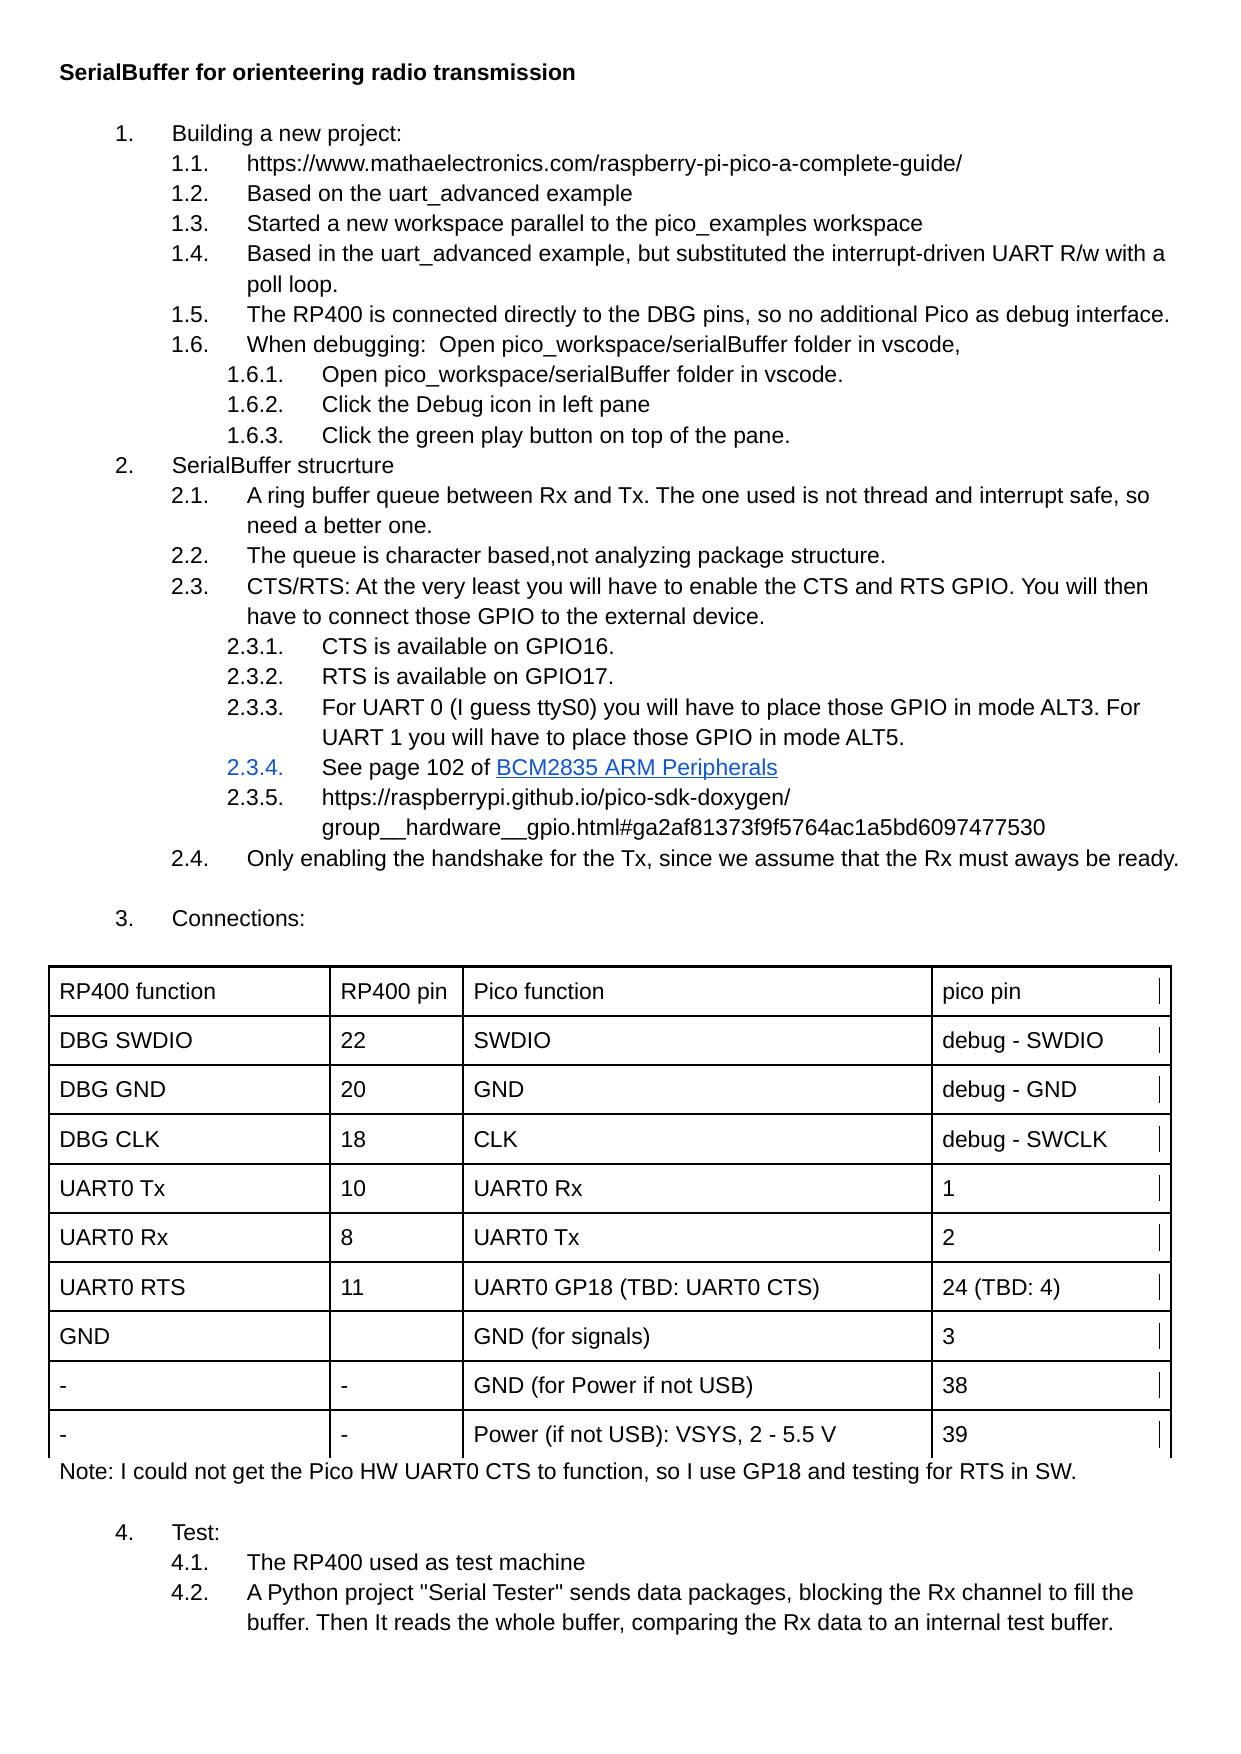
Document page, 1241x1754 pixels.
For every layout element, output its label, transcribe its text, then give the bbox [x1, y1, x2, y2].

table_cell - [331, 1362, 462, 1409]
table_cell debug - SWCLK [933, 1115, 1170, 1162]
table_cell debug - GND [933, 1066, 1170, 1113]
table_cell 24 (TBD: 4) [933, 1263, 1170, 1310]
table_cell DBG GND [50, 1066, 329, 1113]
text Note: I could not get the Pico HW UART0 CTS to function, so I use GP18 and testing for RTS in SW. [59, 1458, 1181, 1484]
table_cell GND (for Power if not USB) [464, 1362, 931, 1409]
list https://raspberrypi.github.io/pico-sdk-doxygen/group__hardware__gpio.html#ga2af81373f9f5764ac1a5bd6097477530 [284, 784, 1181, 841]
list Based in the uart_advanced example, but substituted the interrupt-driven UART R/w with a poll loop. [209, 240, 1181, 297]
list When debugging: Open pico_workspace/serialBuffer folder in vscode, [209, 331, 1181, 357]
list Open pico_workspace/serialBuffer folder in vscode. [284, 361, 1181, 387]
table_cell debug - SWDIO [933, 1017, 1170, 1064]
table_cell DBG SWDIO [50, 1017, 329, 1064]
table_header RP400 pin [331, 968, 462, 1014]
table_cell GND [464, 1066, 931, 1113]
list Connections: [134, 905, 1181, 931]
table_cell 8 [331, 1214, 462, 1261]
list Based on the uart_advanced example [209, 180, 1181, 206]
table_cell UART0 Tx [464, 1214, 931, 1261]
list SerialBuffer strucrture [134, 452, 1181, 478]
table_header Pico function [464, 968, 931, 1014]
list Test: [134, 1518, 1181, 1545]
table_cell DBG CLK [50, 1115, 329, 1162]
list RTS is available on GPIO17. [284, 663, 1181, 689]
table_cell 3 [933, 1312, 1170, 1359]
table_cell UART0 GP18 (TBD: UART0 CTS) [464, 1263, 931, 1310]
list Click the green play button on top of the pane. [284, 422, 1181, 448]
table_cell GND (for signals) [464, 1312, 931, 1359]
list A ring buffer queue between Rx and Tx. The one used is not thread and interrupt safe, so need a better one. [209, 482, 1181, 538]
table_cell [331, 1312, 462, 1359]
table_cell UART0 Rx [464, 1165, 931, 1212]
table_cell 1 [933, 1165, 1170, 1212]
text SerialBuffer for orienteering radio transmission [59, 59, 1181, 85]
table_cell - [50, 1411, 329, 1458]
table_cell UART0 RTS [50, 1263, 329, 1310]
table_cell - [50, 1362, 329, 1409]
table_cell GND [50, 1312, 329, 1359]
list Click the Debug icon in left pane [284, 391, 1181, 418]
table_cell 20 [331, 1066, 462, 1113]
list The RP400 used as test machine [209, 1549, 1181, 1575]
list Only enabling the handshake for the Tx, since we assume that the Rx must aways be ready. [209, 844, 1181, 901]
table_cell UART0 Tx [50, 1165, 329, 1212]
table_cell UART0 Rx [50, 1214, 329, 1261]
list The queue is character based,not analyzing package structure. [209, 542, 1181, 569]
table_cell - [331, 1411, 462, 1458]
table_cell 38 [933, 1362, 1170, 1409]
list Building a new project: [134, 119, 1181, 146]
table_cell 10 [331, 1165, 462, 1212]
table_cell 22 [331, 1017, 462, 1064]
list The RP400 is connected directly to the DBG pins, so no additional Pico as debug interface. [209, 301, 1181, 327]
table_cell SWDIO [464, 1017, 931, 1064]
table_cell 18 [331, 1115, 462, 1162]
table_cell Power (if not USB): VSYS, 2 - 5.5 V [464, 1411, 931, 1458]
list CTS is available on GPIO16. [284, 633, 1181, 659]
table_header pico pin [933, 968, 1170, 1014]
list CTS/RTS: At the very least you will have to enable the CTS and RTS GPIO. You will then have to connect those GPIO to the external device. [209, 573, 1181, 629]
table_cell 2 [933, 1214, 1170, 1261]
table_header RP400 function [50, 968, 329, 1014]
list See page 102 of BCM2835 ARM Peripherals [284, 754, 1181, 780]
list A Python project "Serial Tester" sends data packages, blocking the Rx channel to fill the buffer. Then It reads the whole buffer, comparing the Rx data to an internal test buffer. [209, 1579, 1181, 1635]
table_cell 39 [933, 1411, 1170, 1458]
list https://www.mathaelectronics.com/raspberry-pi-pico-a-complete-guide/ [209, 150, 1181, 176]
list Started a new workspace parallel to the pico_examples workspace [209, 210, 1181, 236]
table_cell CLK [464, 1115, 931, 1162]
table_cell 11 [331, 1263, 462, 1310]
list For UART 0 (I guess ttyS0) you will have to place those GPIO in mode ALT3. For UART 1 you will have to place those GPIO in mode ALT5. [284, 693, 1181, 750]
